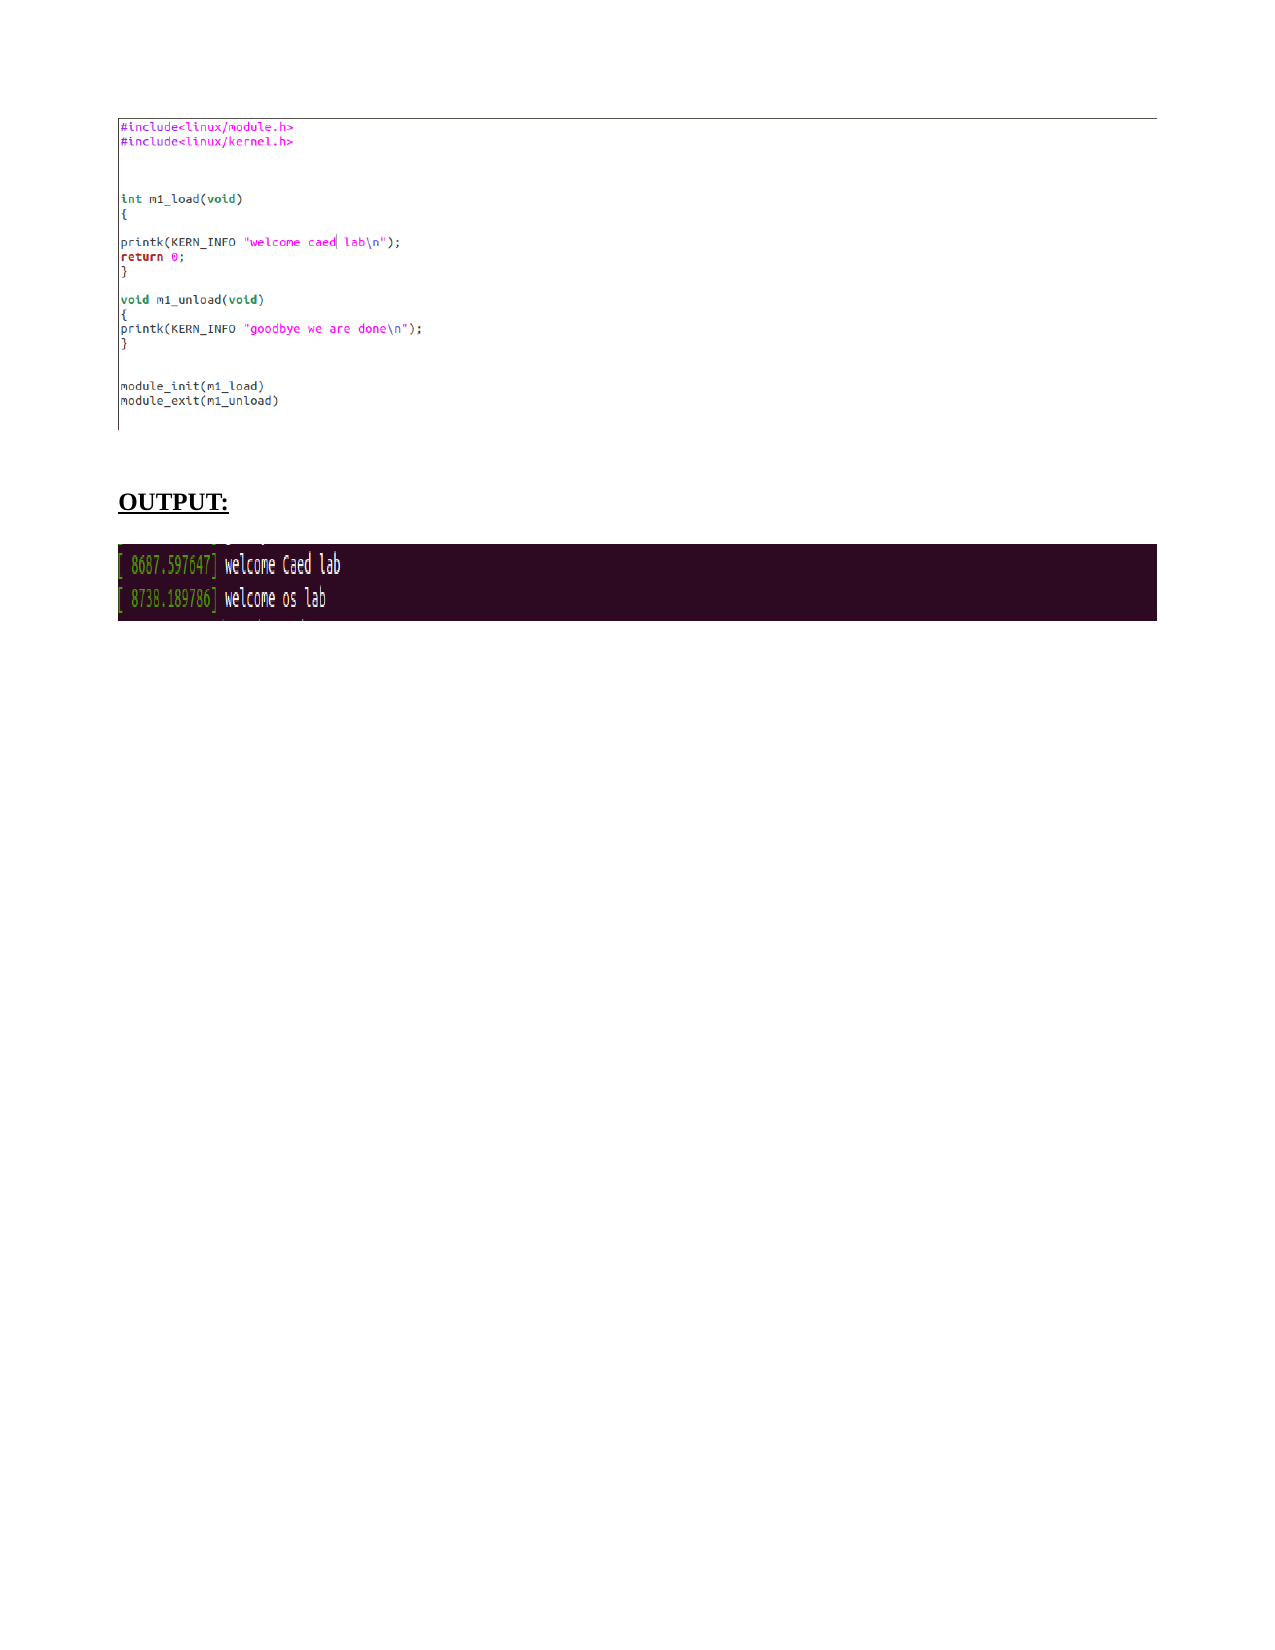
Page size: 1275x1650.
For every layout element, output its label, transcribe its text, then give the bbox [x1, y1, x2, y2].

picture [118, 544, 1157, 621]
picture [118, 118, 1157, 430]
text OUTPUT: [118, 487, 1157, 516]
